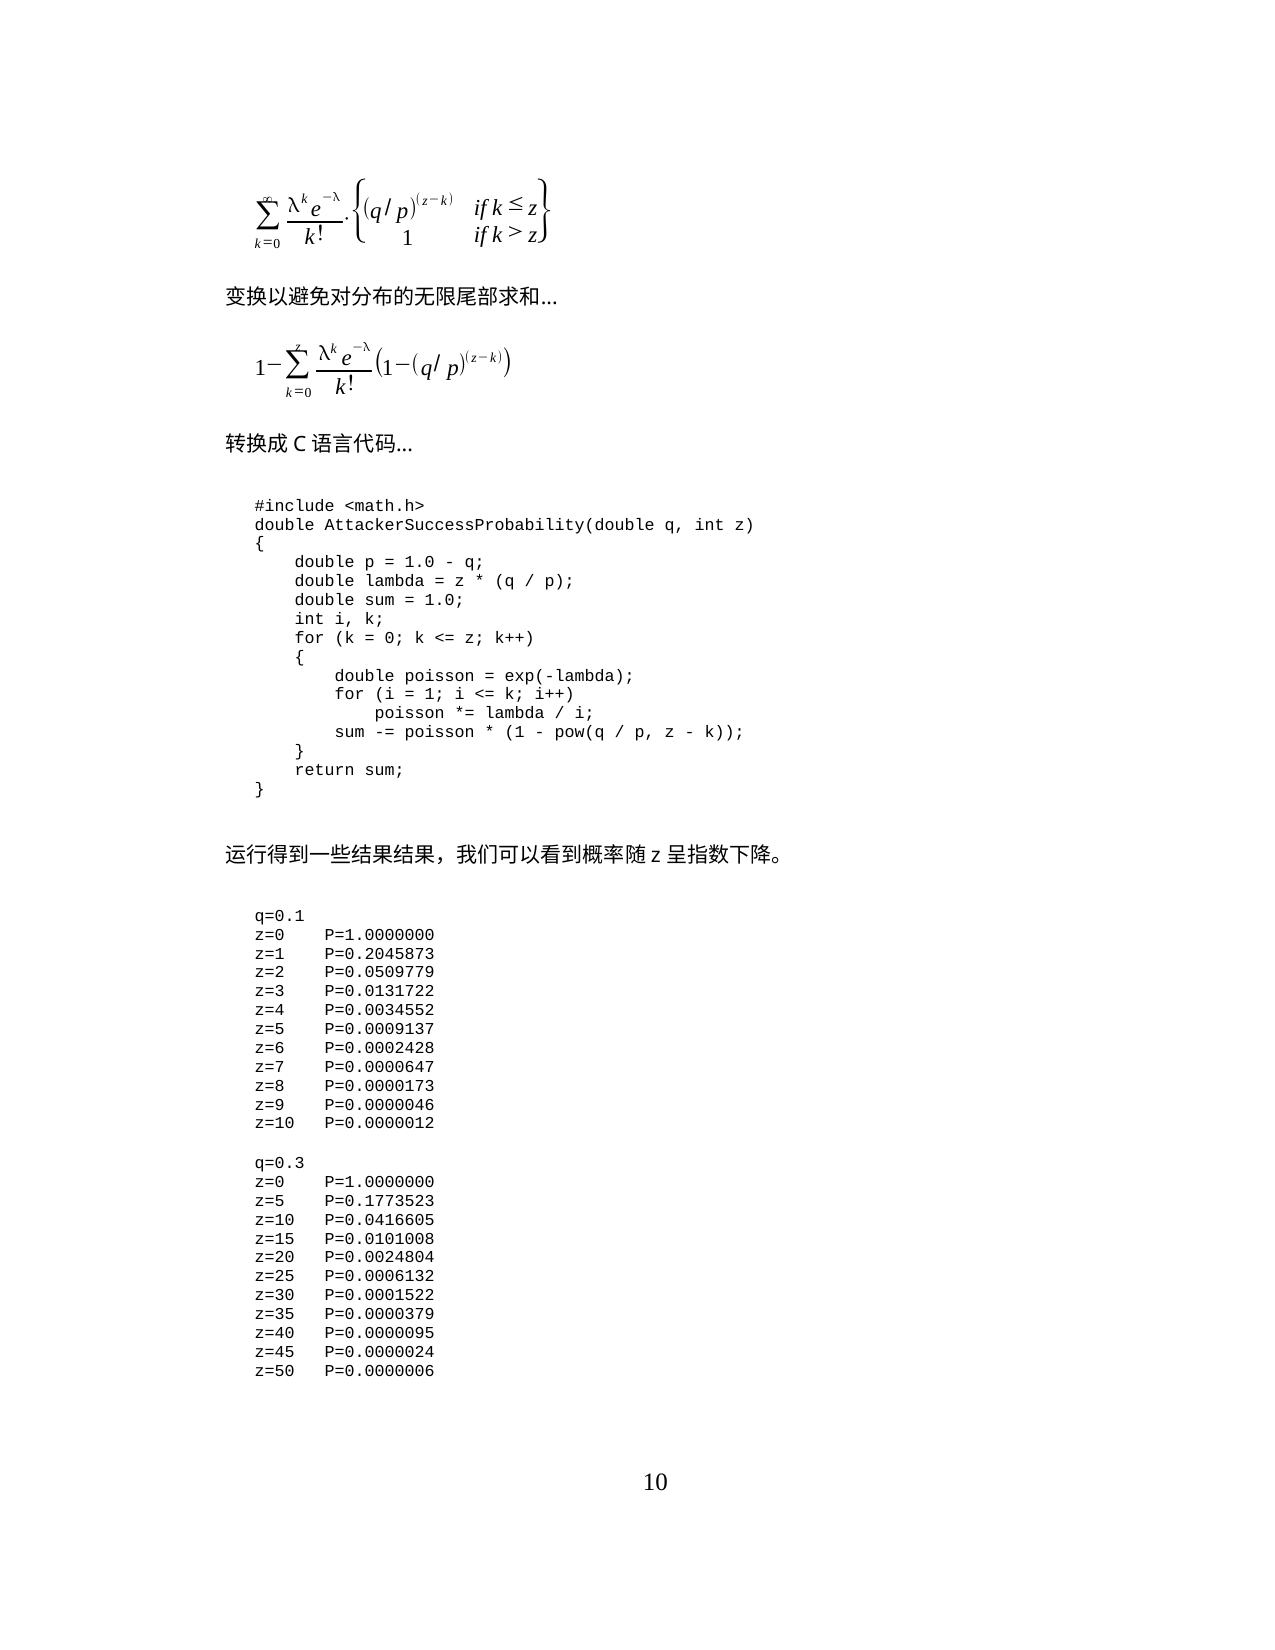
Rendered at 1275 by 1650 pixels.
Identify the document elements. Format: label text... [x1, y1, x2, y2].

text 转换成 C 语言代码... [225, 427, 1050, 458]
text 运行得到一些结果结果，我们可以看到概率随 z 呈指数下降。 [225, 838, 1050, 868]
text 变换以避免对分布的无限尾部求和... [225, 280, 1050, 311]
